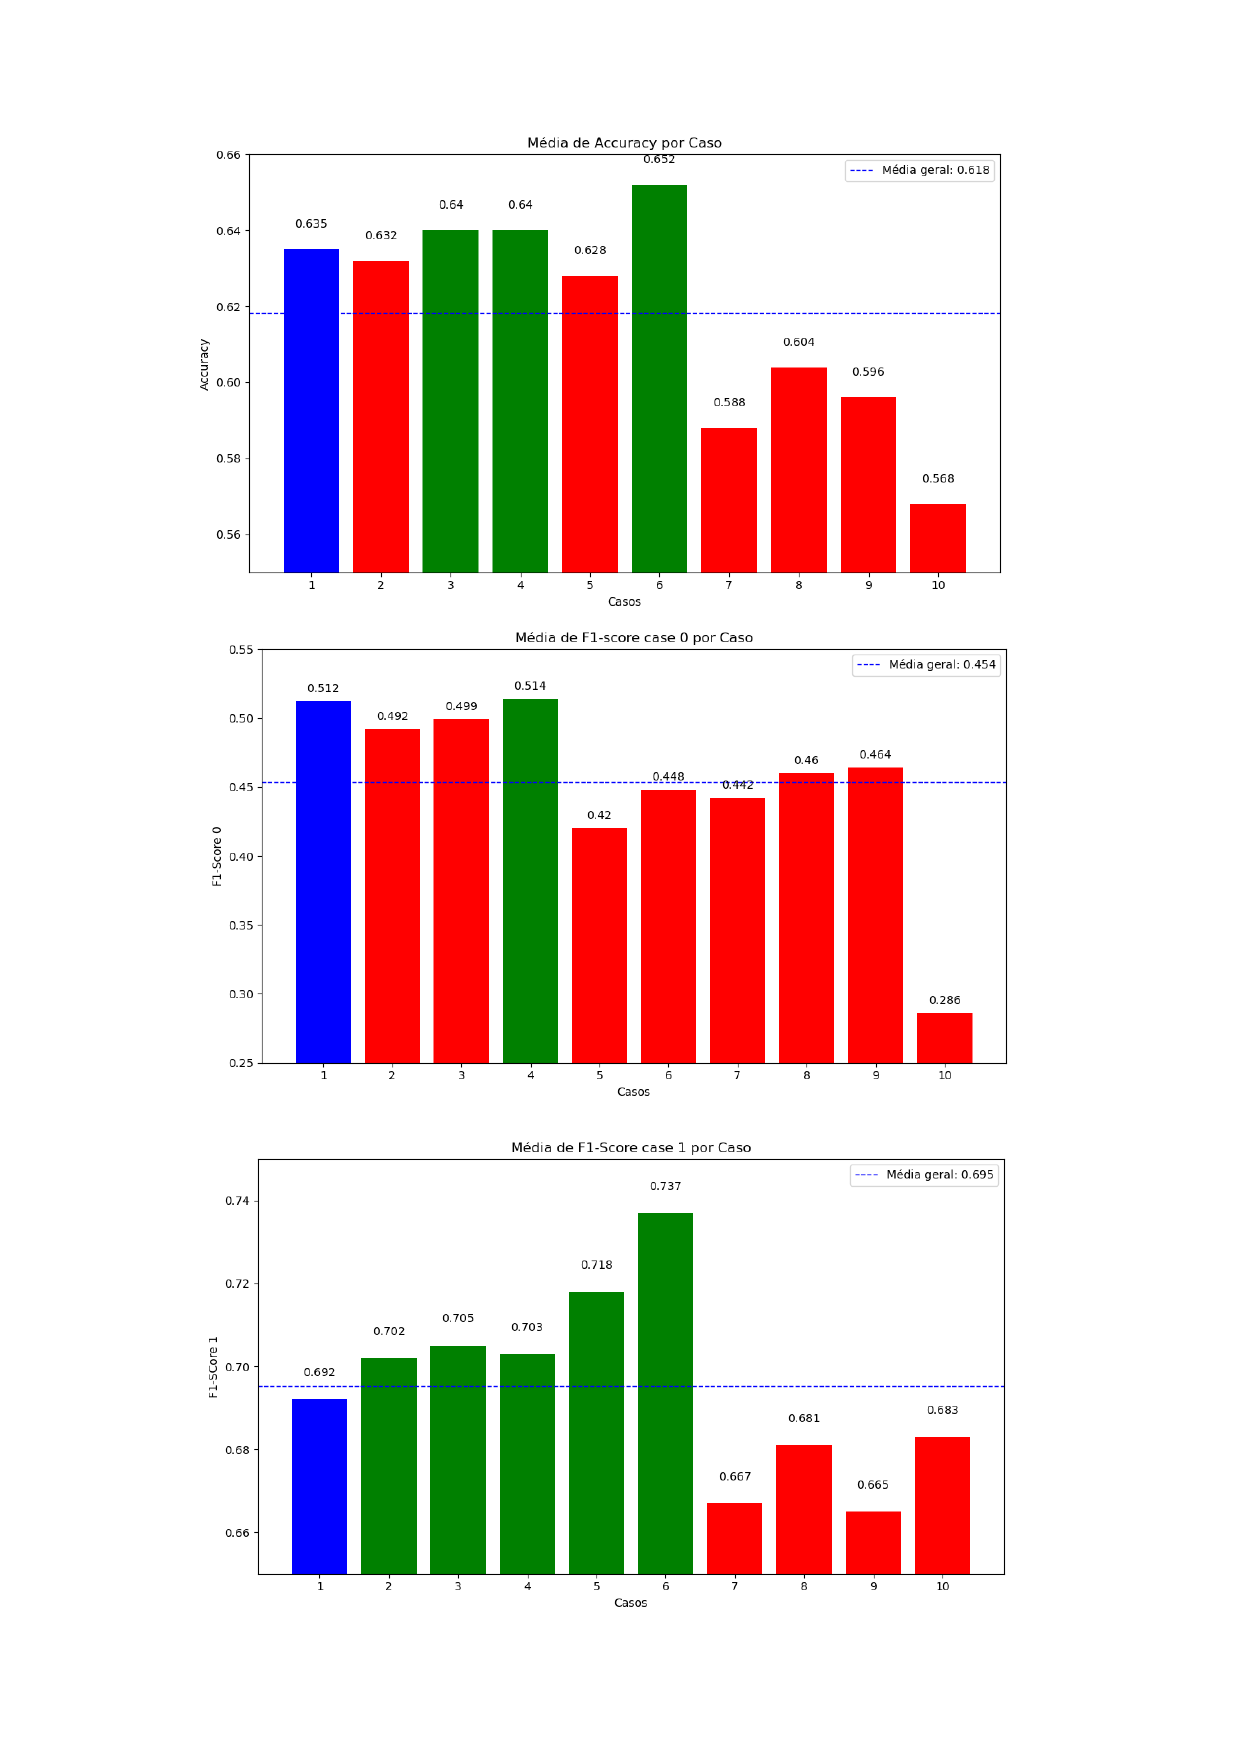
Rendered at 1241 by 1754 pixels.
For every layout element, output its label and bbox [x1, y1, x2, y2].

picture [204, 623, 1013, 1106]
picture [191, 128, 1007, 616]
picture [200, 1133, 1011, 1617]
